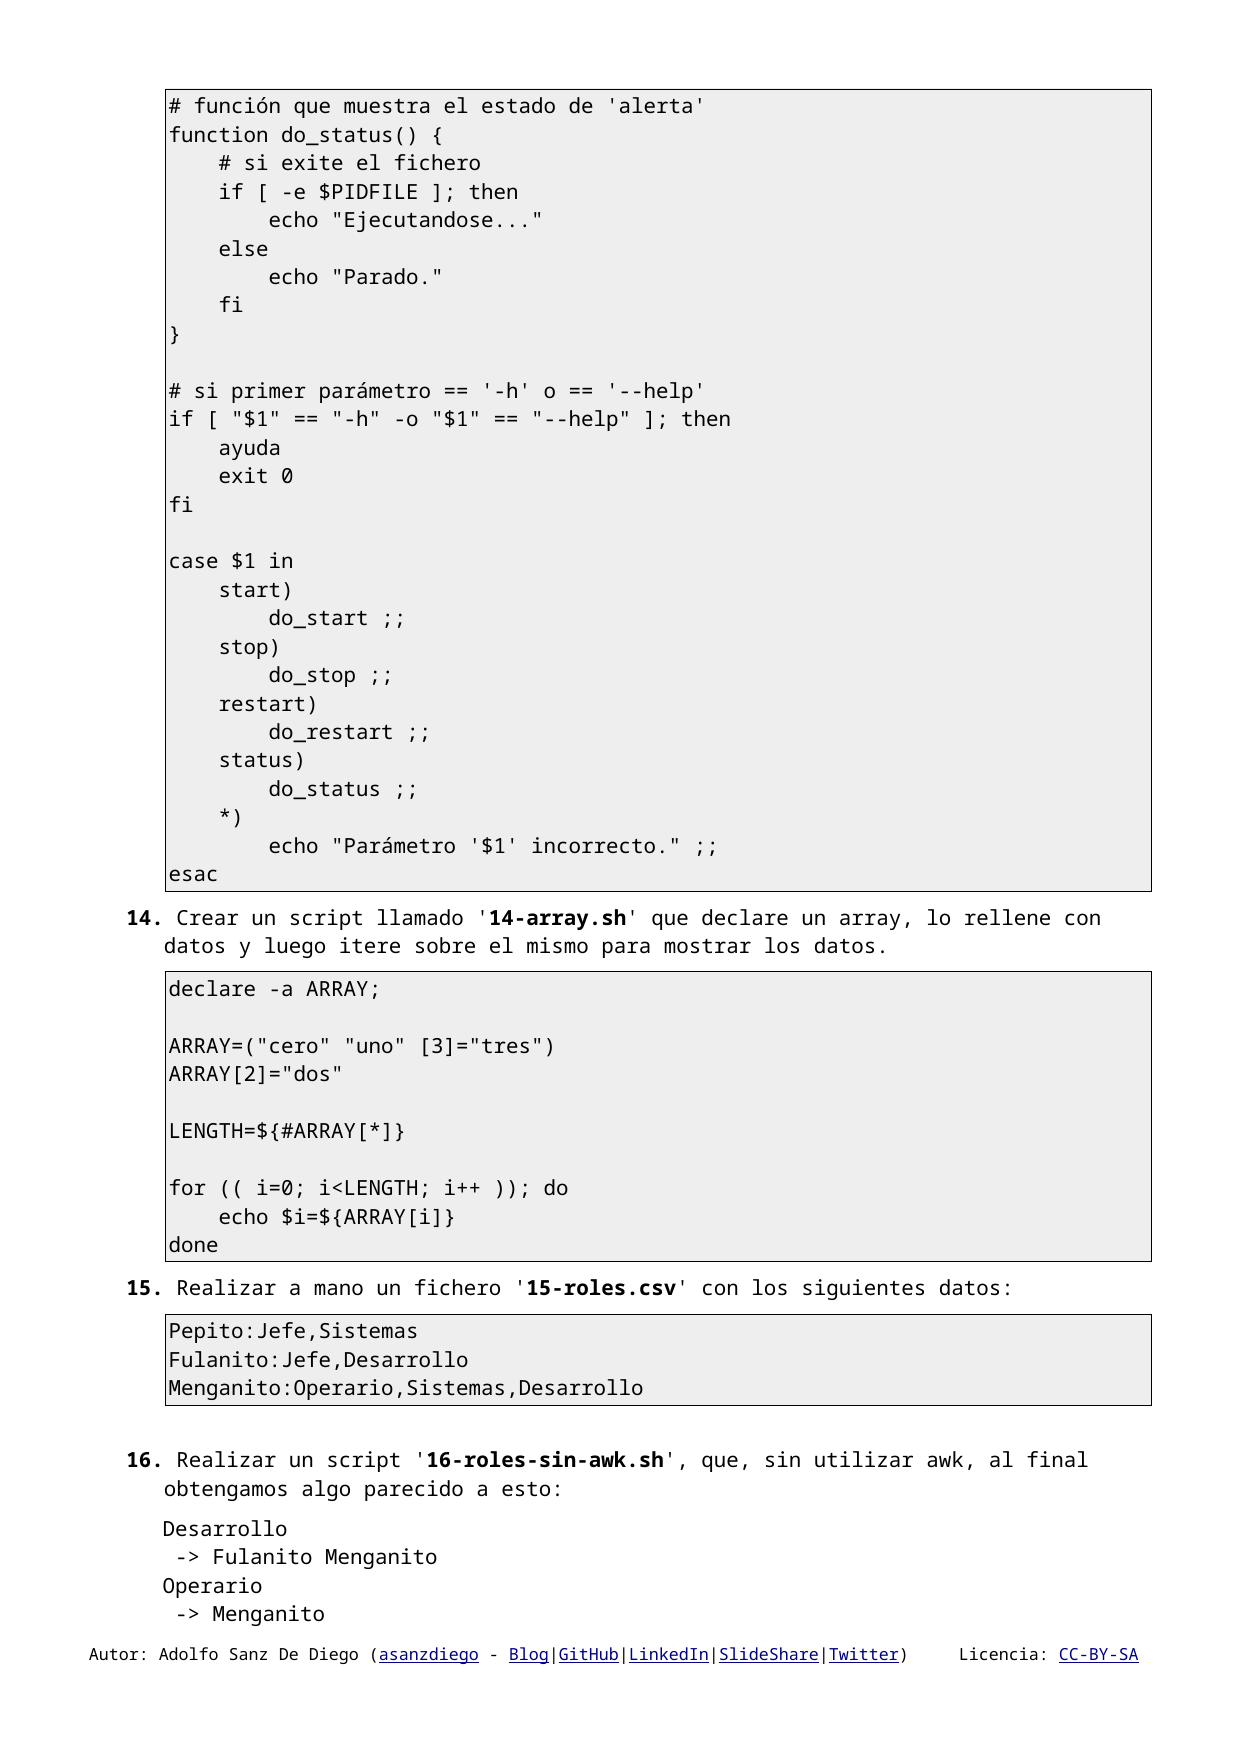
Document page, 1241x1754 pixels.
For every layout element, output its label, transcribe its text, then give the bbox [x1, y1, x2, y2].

text } [166, 316, 1151, 344]
text declare -a ARRAY; [166, 972, 1151, 1000]
text do_restart ;; [166, 714, 1151, 743]
text *) [166, 799, 1151, 828]
text ARRAY[2]="dos" [166, 1057, 1151, 1085]
text echo "Parado." [166, 259, 1151, 288]
text else [166, 231, 1151, 259]
text fi [166, 487, 1151, 515]
text echo "Ejecutandose..." [166, 202, 1151, 231]
text if [ -e $PIDFILE ]; then [166, 174, 1151, 202]
text done [166, 1227, 1151, 1261]
text function do_status() { [166, 117, 1151, 145]
text LENGTH=${#ARRAY[*]} [166, 1113, 1151, 1142]
text do_stop ;; [166, 657, 1151, 686]
text start) [166, 572, 1151, 600]
text ARRAY=("cero" "uno" [3]="tres") [166, 1028, 1151, 1057]
text fi [166, 288, 1151, 316]
text Fulanito:Jefe,Desarrollo [166, 1342, 1151, 1371]
text echo "Parámetro '$1' incorrecto." ;; [166, 828, 1151, 856]
text ayuda [166, 430, 1151, 458]
text status) [166, 743, 1151, 771]
text # si exite el fichero [166, 145, 1151, 174]
text case $1 in [166, 543, 1151, 572]
text Menganito:Operario,Sistemas,Desarrollo [166, 1371, 1151, 1405]
text do_start ;; [166, 600, 1151, 629]
list Realizar a mano un fichero '15-roles.csv' con los siguientes datos: [126, 1273, 1152, 1302]
text if [ "$1" == "-h" -o "$1" == "--help" ]; then [166, 401, 1151, 430]
text # si primer parámetro == '-h' o == '--help' [166, 373, 1151, 401]
text Desarrollo [162, 1514, 1152, 1542]
text exit 0 [166, 458, 1151, 487]
text do_status ;; [166, 771, 1151, 799]
list Crear un script llamado '14-array.sh' que declare un array, lo rellene con datos y luego itere sobre el mismo para mostrar los datos. [126, 903, 1152, 959]
text esac [166, 856, 1151, 891]
text stop) [166, 629, 1151, 657]
text Operario [162, 1571, 1152, 1599]
text restart) [166, 686, 1151, 714]
text -> Fulanito Menganito [162, 1542, 1152, 1571]
list Realizar un script '16-roles-sin-awk.sh', que, sin utilizar awk, al final obtengamos algo parecido a esto: [126, 1445, 1152, 1502]
text for (( i=0; i<LENGTH; i++ )); do [166, 1170, 1151, 1199]
text # función que muestra el estado de 'alerta' [166, 90, 1151, 117]
text -> Menganito [162, 1599, 1152, 1628]
text echo $i=${ARRAY[i]} [166, 1199, 1151, 1227]
text Pepito:Jefe,Sistemas [166, 1315, 1151, 1342]
